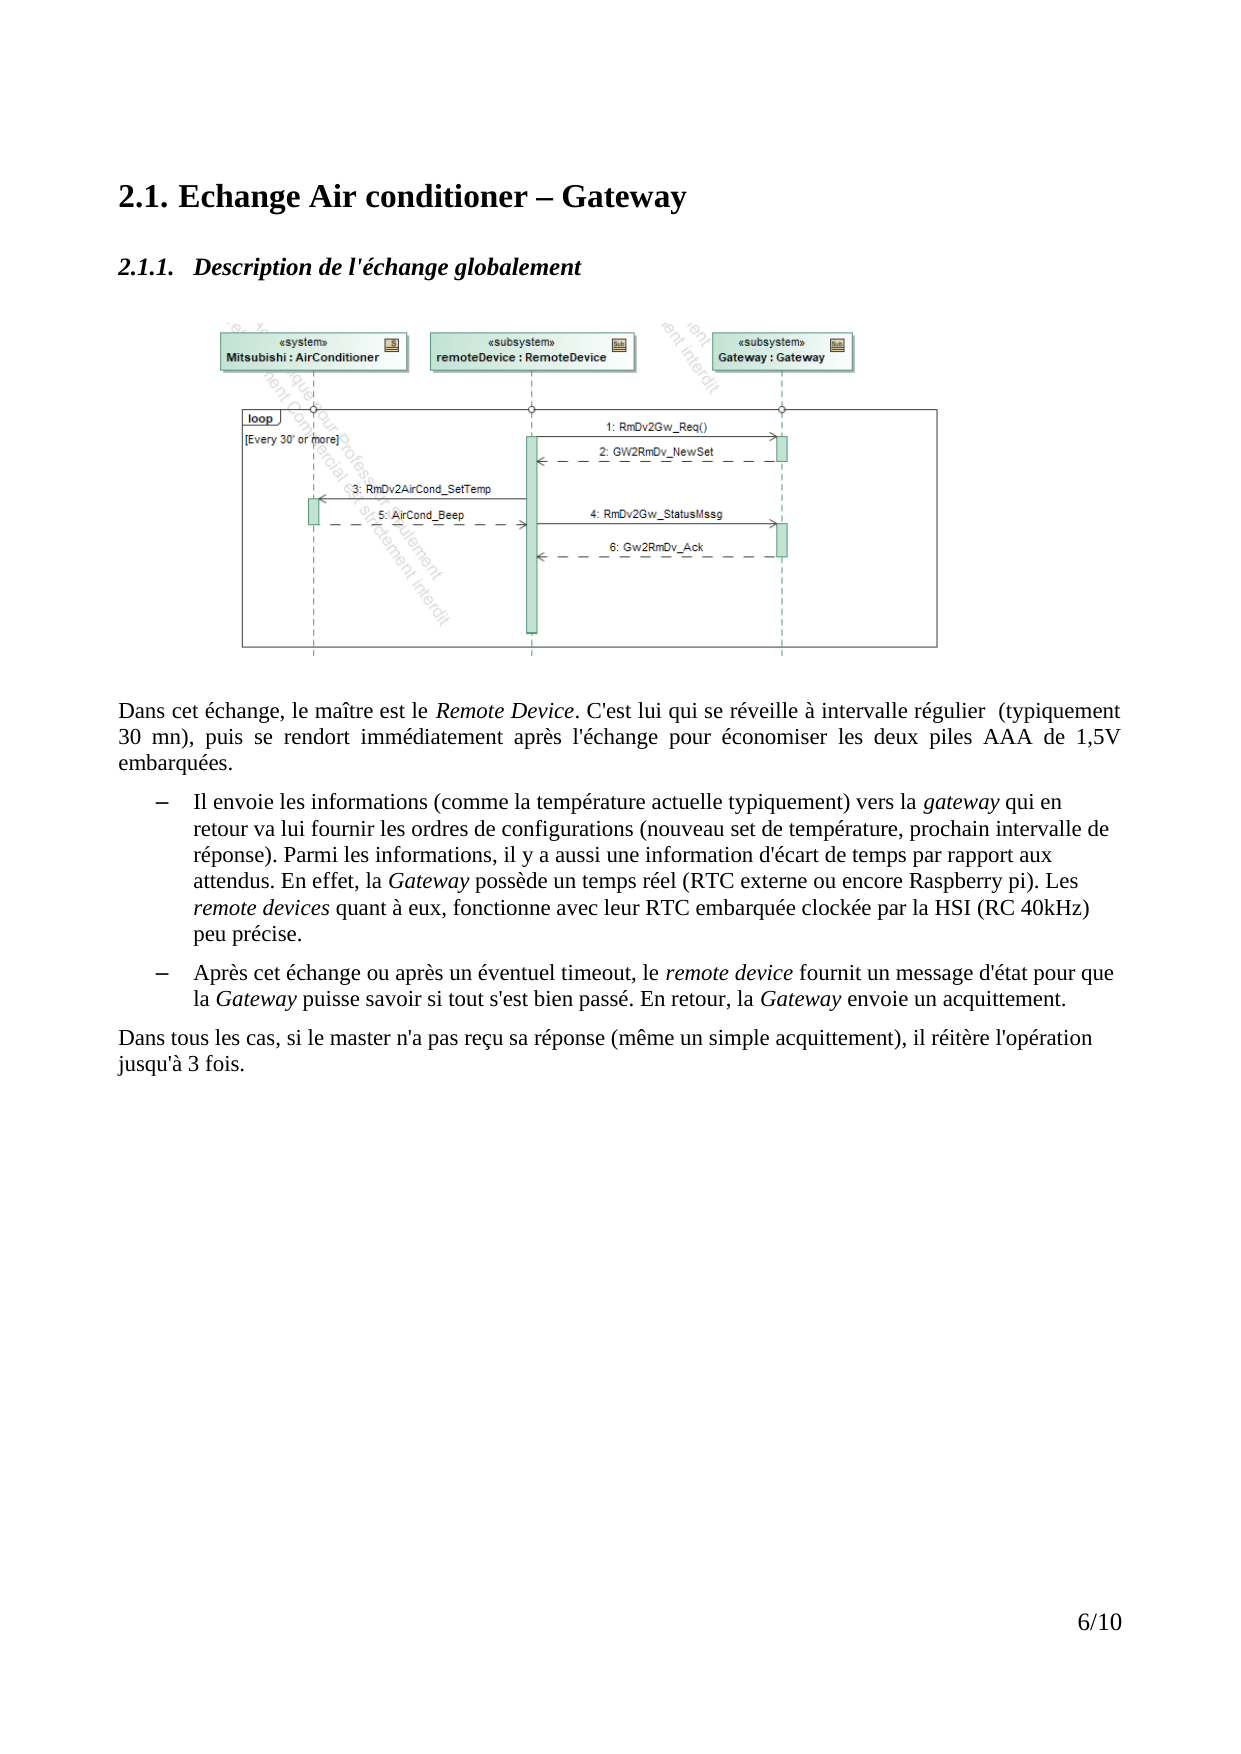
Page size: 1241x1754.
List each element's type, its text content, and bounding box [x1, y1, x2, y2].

text Dans cet échange, le maître est le Remote Device. C'est lui qui se réveille à intervalle régulier (typiquement 30 mn), puis se rendort immédiatement après l'échange pour économiser les deux piles AAA de 1,5V embarquées. [118, 697, 1122, 776]
subtitle Description de l'échange globalement [118, 252, 1122, 281]
subtitle Echange Air conditioner – Gateway [118, 176, 1122, 215]
text Dans tous les cas, si le master n'a pas reçu sa réponse (même un simple acquittement), il réitère l'opération jusqu'à 3 fois. [118, 1024, 1122, 1077]
list Après cet échange ou après un éventuel timeout, le remote device fournit un message d'état pour que la Gateway puisse savoir si tout s'est bien passé. En retour, la Gateway envoie un acquittement. [156, 959, 1122, 1012]
list Il envoie les informations (comme la température actuelle typiquement) vers la gateway qui en retour va lui fournir les ordres de configurations (nouveau set de température, prochain intervalle de réponse). Parmi les informations, il y a aussi une information d'écart de temps par rapport aux attendus. En effet, la Gateway possède un temps réel (RTC externe ou encore Raspberry pi). Les remote devices quant à eux, fonctionne avec leur RTC embarquée clockée par la HSI (RC 40kHz) peu précise. [156, 788, 1122, 946]
